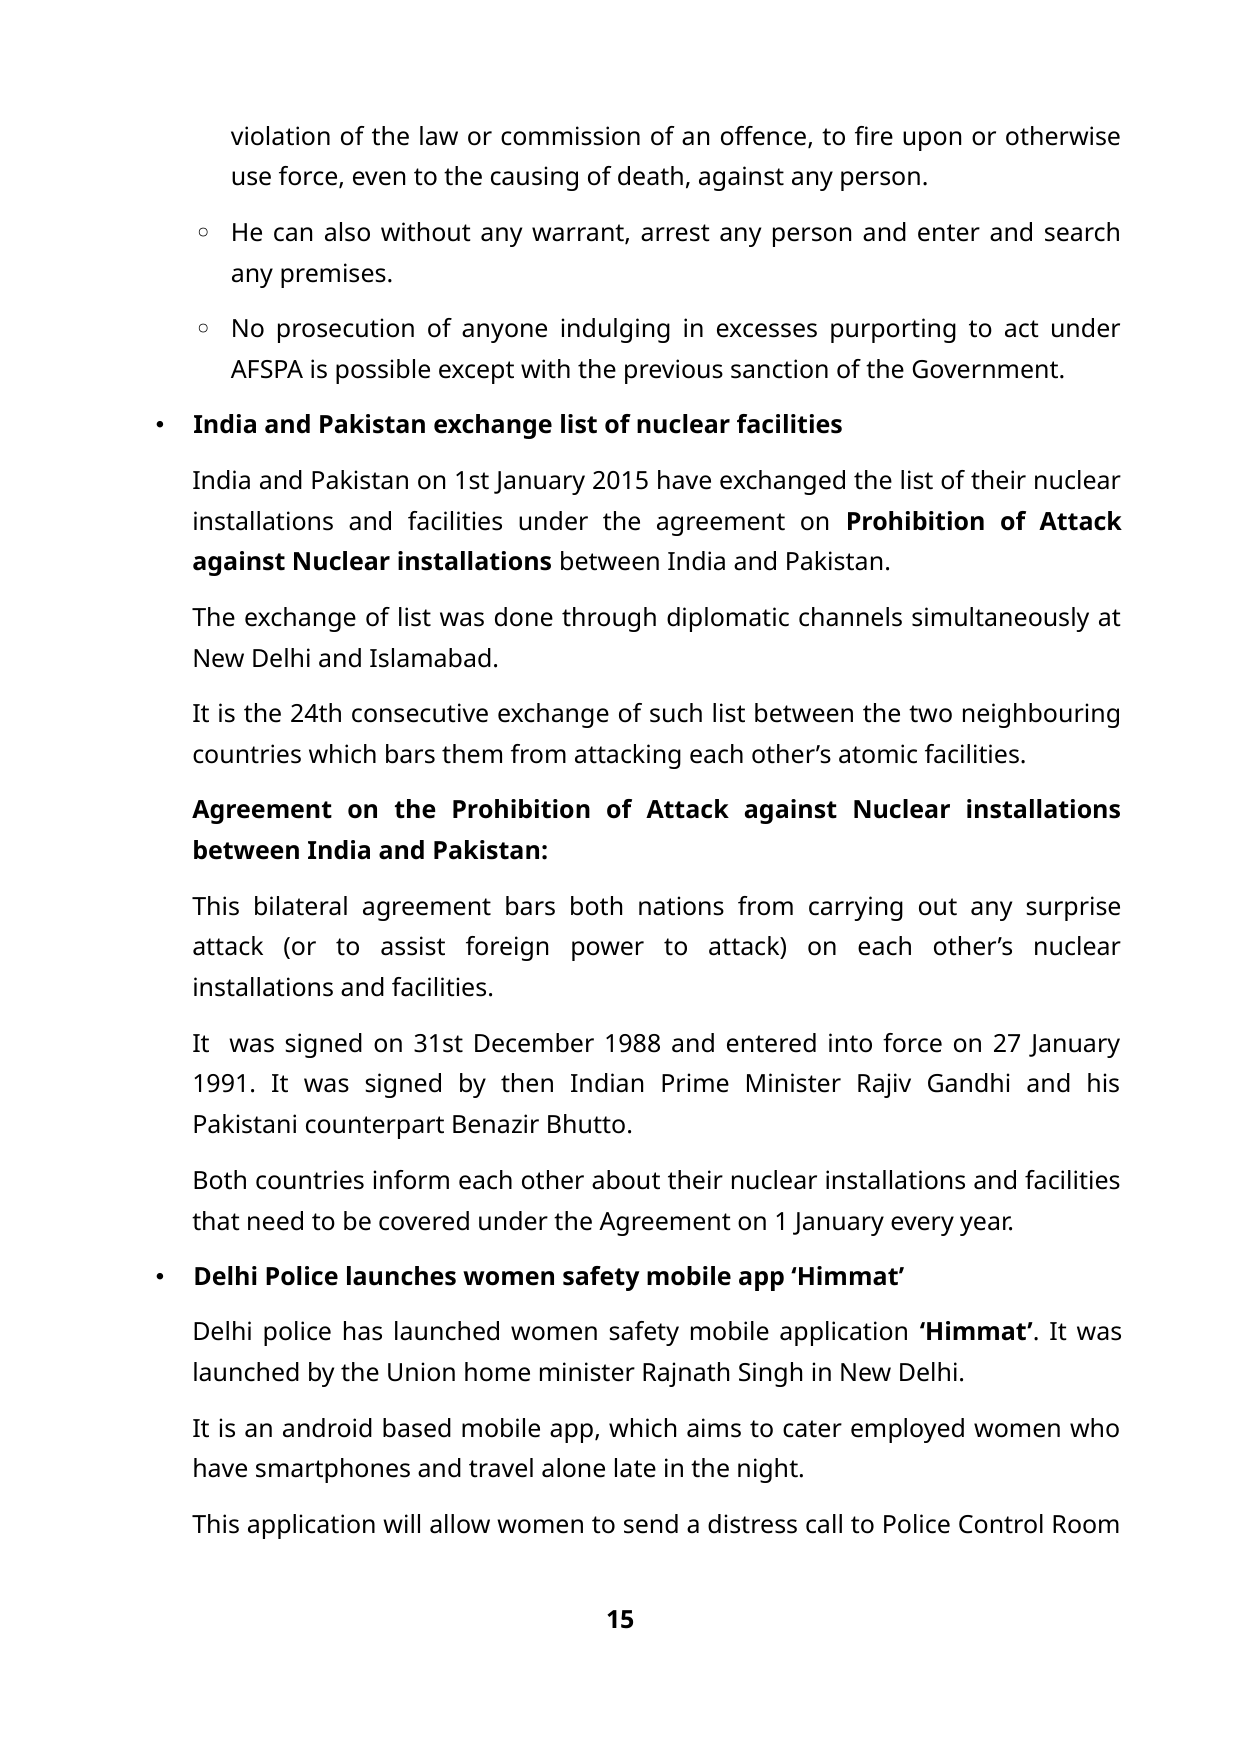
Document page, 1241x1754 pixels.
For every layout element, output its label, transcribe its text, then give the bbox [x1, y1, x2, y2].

text Agreement on the Prohibition of Attack against Nuclear installations between India and Pakistan: [192, 792, 1122, 867]
text This bilateral agreement bars both nations from carrying out any surprise attack (or to assist foreign power to attack) on each other’s nuclear installations and facilities. [192, 888, 1122, 1004]
list India and Pakistan exchange list of nuclear facilities [156, 407, 1122, 441]
text It was signed on 31st December 1988 and entered into force on 27 January 1991. It was signed by then Indian Prime Minister Rajiv Gandhi and his Pakistani counterpart Benazir Bhutto. [192, 1025, 1122, 1141]
text It is an android based mobile app, which aims to cater employed women who have smartphones and travel alone late in the night. [192, 1410, 1122, 1485]
text This application will allow women to send a distress call to Police Control Room [192, 1506, 1122, 1541]
list No prosecution of anyone indulging in excesses purporting to act under AFSPA is possible except with the previous sanction of the Government. [193, 311, 1122, 386]
text India and Pakistan on 1st January 2015 have exchanged the list of their nuclear installations and facilities under the agreement on Prohibition of Attack against Nuclear installations between India and Pakistan. [192, 462, 1122, 578]
list Delhi Police launches women safety mobile app ‘Himmat’ [156, 1258, 1122, 1293]
text The exchange of list was done through diplomatic channels simultaneously at New Delhi and Islamabad. [192, 599, 1122, 674]
text Delhi police has launched women safety mobile application ‘Himmat’. It was launched by the Union home minister Rajnath Singh in New Delhi. [192, 1314, 1122, 1389]
list He can also without any warrant, arrest any person and enter and search any premises. [193, 214, 1122, 289]
text Both countries inform each other about their nuclear installations and facilities that need to be covered under the Agreement on 1 January every year. [192, 1162, 1122, 1237]
list violation of the law or commission of an offence, to fire upon or otherwise use force, even to the causing of death, against any person. [193, 118, 1122, 193]
text It is the 24th consecutive exchange of such list between the two neighbouring countries which bars them from attacking each other’s atomic facilities. [192, 696, 1122, 771]
